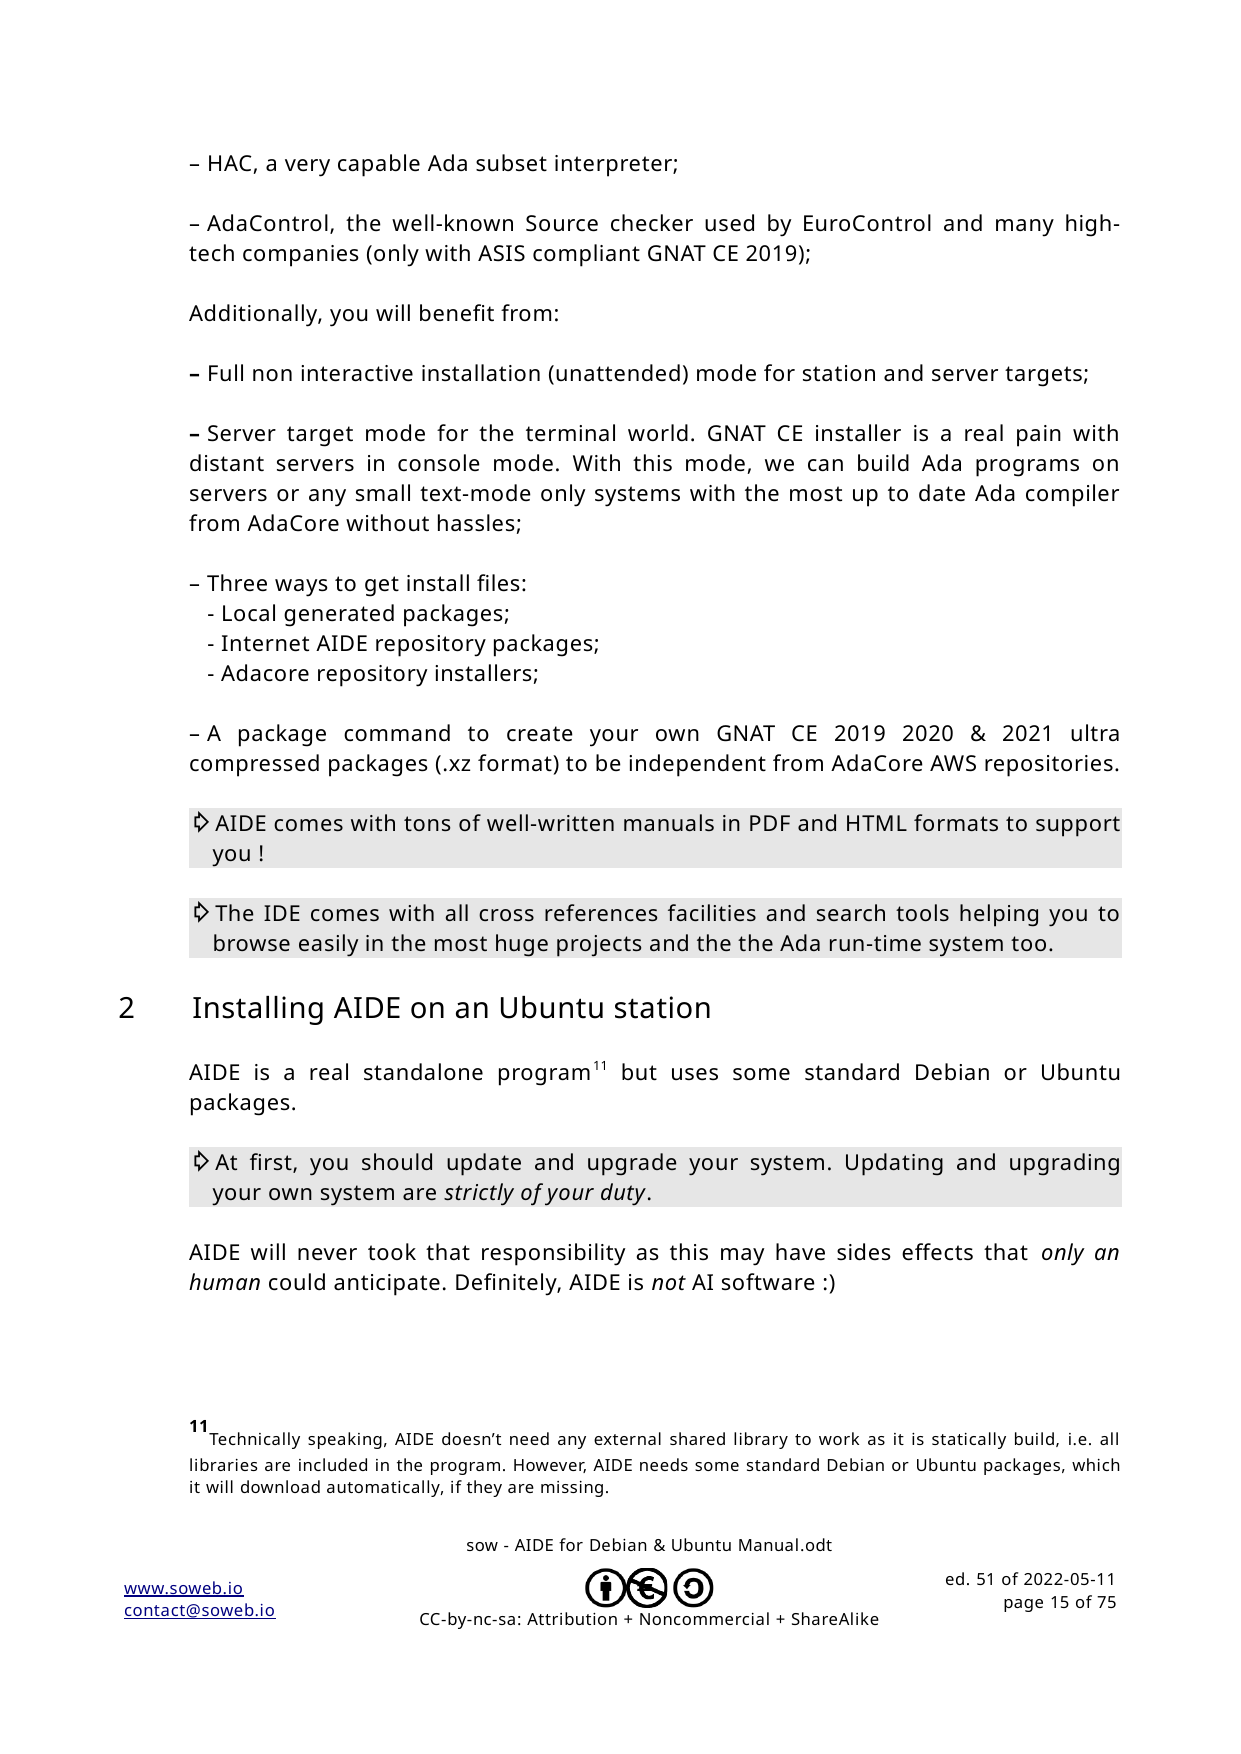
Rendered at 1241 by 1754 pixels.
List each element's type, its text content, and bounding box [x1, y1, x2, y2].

text Additionally, you will benefit from: [189, 298, 1122, 328]
text Technically speaking, AIDE doesn’t need any external shared library to work as it is statically build, i.e. all libraries are included in the program. However, AIDE needs some standard Debian or Ubuntu packages, which it will download automatically, if they are missing. [189, 1414, 1122, 1499]
text – A package command to create your own GNAT CE 2019 2020 & 2021 ultra compressed packages (.xz format) to be independent from AdaCore AWS repositories. [189, 718, 1122, 778]
picture [584, 1568, 668, 1608]
picture [672, 1568, 714, 1608]
list At first, you should update and upgrade your system. Updating and upgrading your own system are strictly of your duty. [189, 1147, 1122, 1207]
text – Full non interactive installation (unattended) mode for station and server targets; [189, 358, 1122, 388]
list The IDE comes with all cross references facilities and search tools helping you to browse easily in the most huge projects and the the Ada run-time system too. [189, 898, 1122, 958]
text – HAC, a very capable Ada subset interpreter; [189, 148, 1122, 178]
text - Adacore repository installers; [189, 658, 1122, 688]
text AIDE is a real standalone program but uses some standard Debian or Ubuntu packages. [189, 1057, 1122, 1117]
text - Internet AIDE repository packages; [189, 628, 1122, 658]
subtitle Installing AIDE on an Ubuntu station [118, 988, 1122, 1027]
text AIDE will never took that responsibility as this may have sides effects that only an human could anticipate. Definitely, AIDE is not AI software :) [189, 1237, 1122, 1297]
text – Server target mode for the terminal world. GNAT CE installer is a real pain with distant servers in console mode. With this mode, we can build Ada programs on servers or any small text-mode only systems with the most up to date Ada compiler from AdaCore without hassles; [189, 418, 1122, 538]
text – Three ways to get install files: [189, 568, 1122, 598]
list AIDE comes with tons of well-written manuals in PDF and HTML formats to support you ! [189, 808, 1122, 868]
text – AdaControl, the well-known Source checker used by EuroControl and many high-tech companies (only with ASIS compliant GNAT CE 2019); [189, 208, 1122, 268]
text - Local generated packages; [189, 598, 1122, 628]
